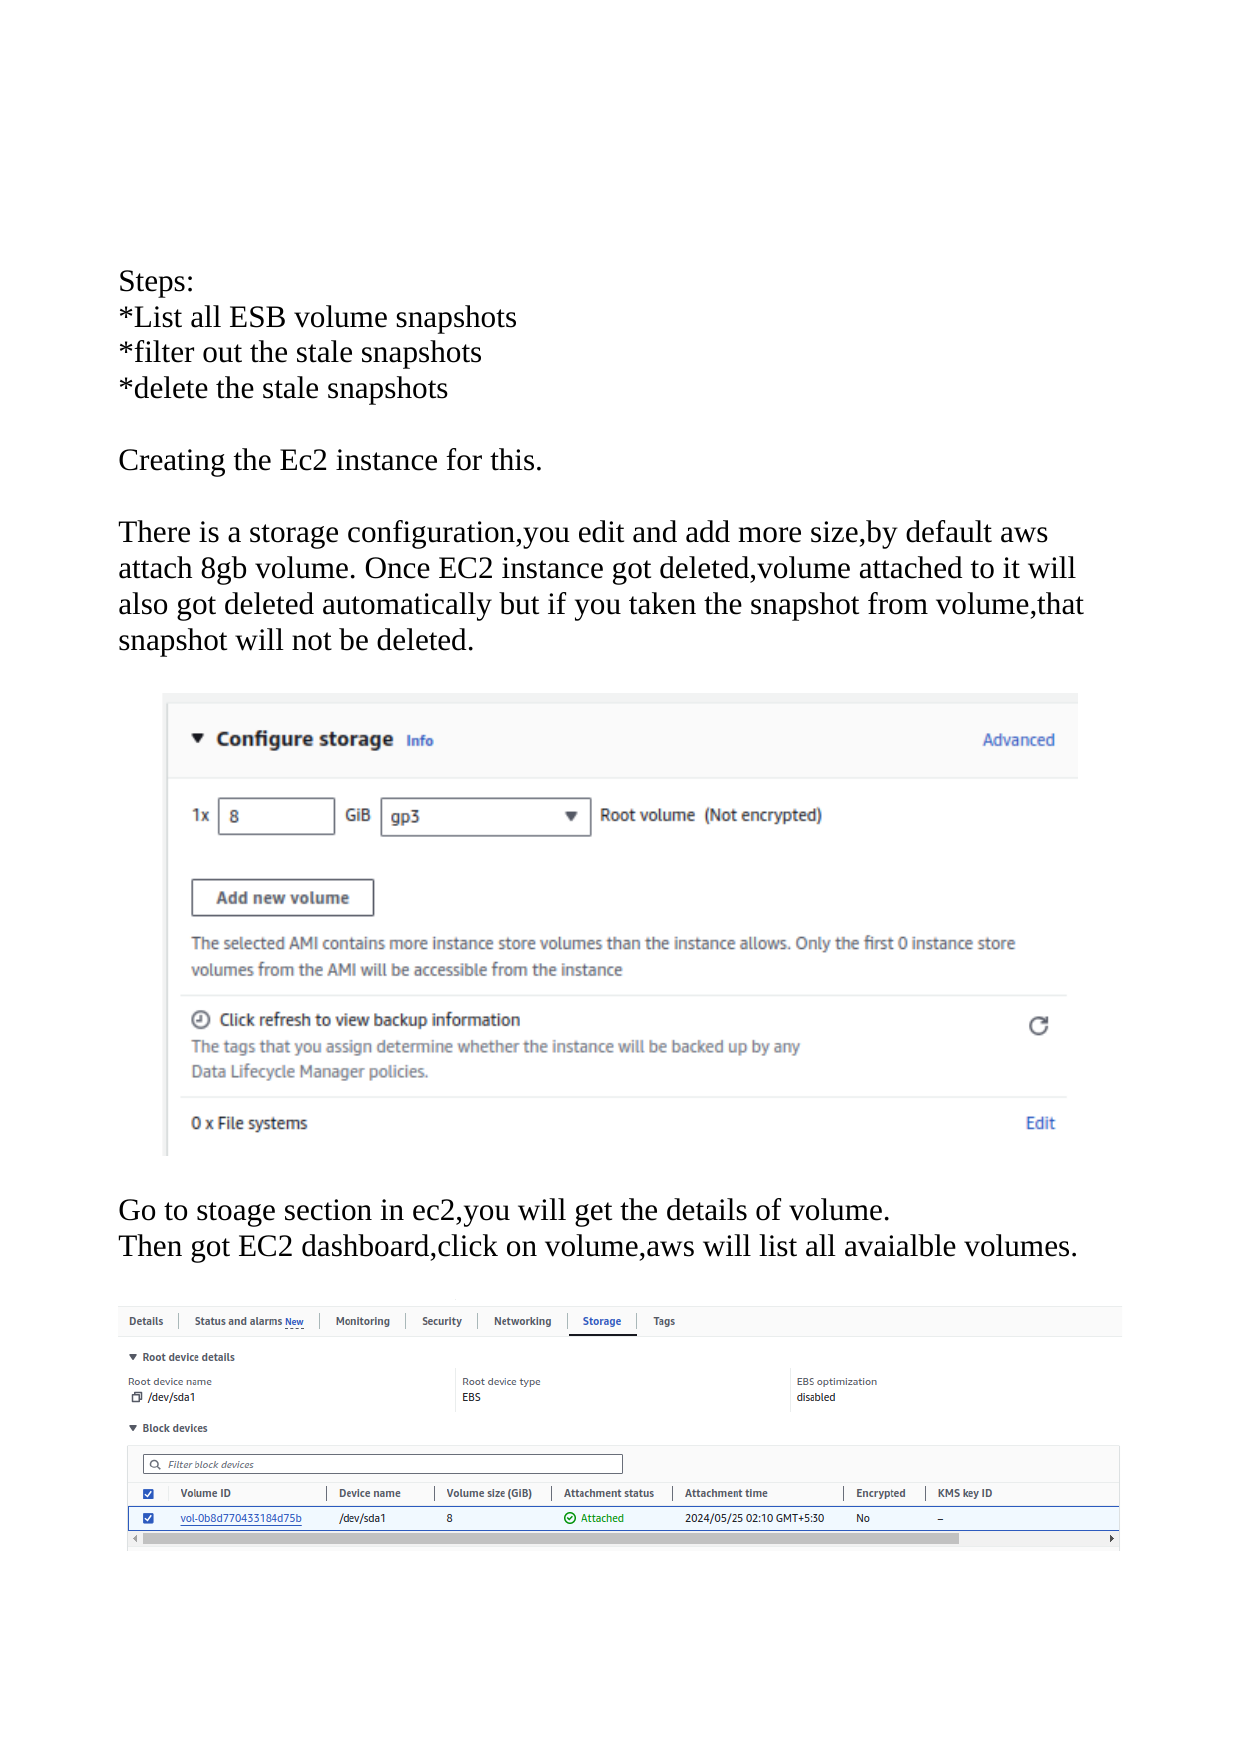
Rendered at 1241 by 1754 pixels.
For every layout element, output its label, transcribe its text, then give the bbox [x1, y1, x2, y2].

text There is a storage configuration,you edit and add more size,by default aws attach 8gb volume. Once EC2 instance got deleted,volume attached to it will also got deleted automatically but if you taken the snapshot from volume,that snapshot will not be deleted. [118, 513, 1122, 657]
text *delete the stale snapshots [118, 370, 1122, 406]
text Creating the Ec2 instance for this. [118, 442, 1122, 477]
text *filter out the stale snapshots [118, 334, 1122, 370]
text Then got EC2 dashboard,click on volume,aws will list all avaialble volumes. [118, 1227, 1122, 1263]
picture [118, 1299, 1123, 1551]
text Go to stoage section in ec2,you will get the details of volume. [118, 1192, 1122, 1227]
picture [162, 693, 1078, 1156]
text *List all ESB volume snapshots [118, 298, 1122, 334]
text Steps: [118, 262, 1122, 298]
